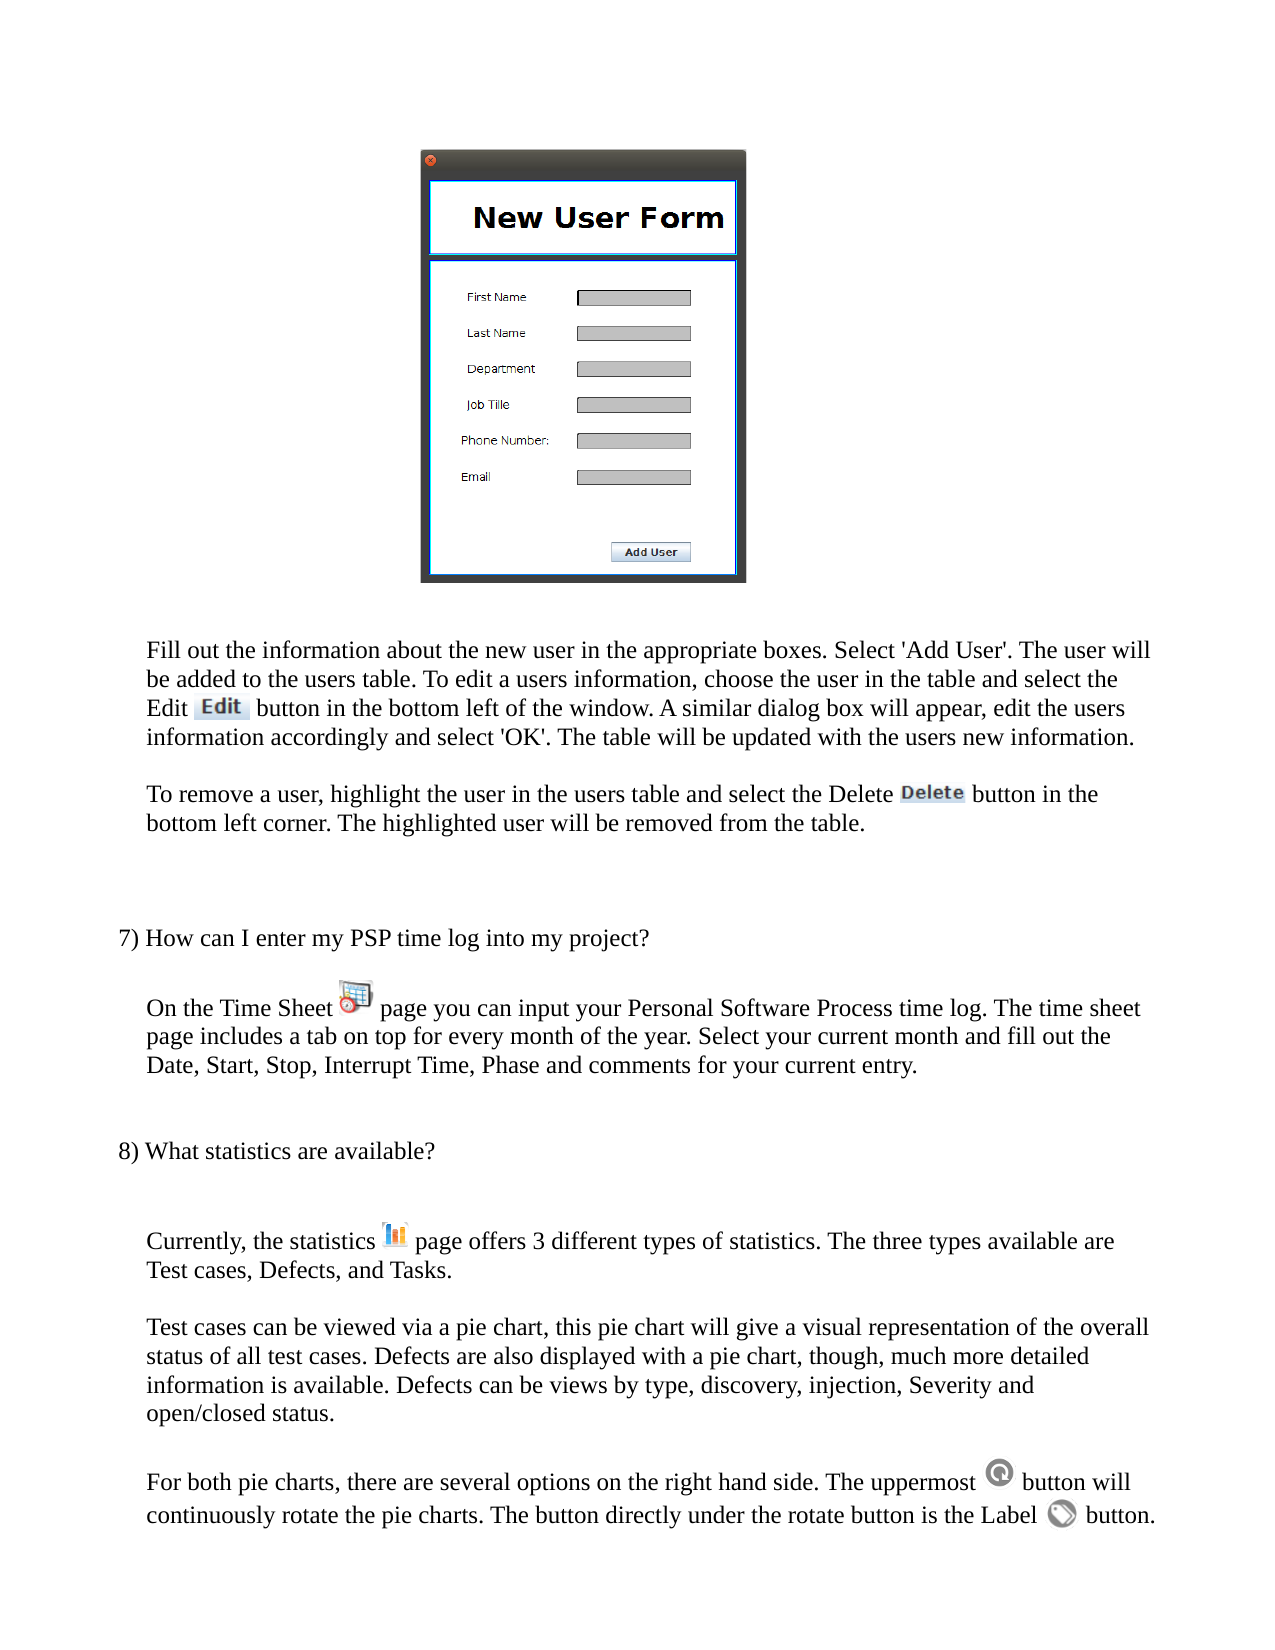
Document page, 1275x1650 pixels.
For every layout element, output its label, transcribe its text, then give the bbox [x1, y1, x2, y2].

picture [339, 980, 374, 1016]
text Test cases can be viewed via a pie chart, this pie chart will give a visual representation of the overall status of all test cases. Defects are also displayed with a pie chart, though, much more detailed information is available. Defects can be views by type, discovery, injection, Severity and open/closed status. [146, 1312, 1157, 1427]
text To remove a user, highlight the user in the users table and select the Delete button in the bottom left corner. The highlighted user will be removed from the table. [146, 779, 1157, 837]
text 7) How can I enter my PSP time log into my project? [118, 923, 1157, 952]
picture [194, 693, 250, 720]
picture [1044, 1496, 1080, 1531]
text Currently, the statistics page offers 3 different types of statistics. The three types available are Test cases, Defects, and Tasks. [146, 1223, 1157, 1283]
picture [382, 1222, 409, 1250]
picture [900, 782, 966, 803]
picture [420, 149, 747, 583]
text On the Time Sheet page you can input your Personal Software Process time log. The time sheet page includes a tab on top for every month of the year. Select your current month and fill out the Date, Start, Stop, Interrupt Time, Phase and comments for your current entry. [146, 981, 1157, 1079]
text For both pie charts, there are several options on the right hand side. The uppermost button will continuously rotate the pie charts. The button directly under the rotate button is the Label button. [146, 1456, 1157, 1530]
picture [982, 1456, 1016, 1490]
text Fill out the information about the new user in the appropriate boxes. Select 'Add User'. The user will be added to the users table. To edit a users information, choose the user in the table and select the Edit button in the bottom left of the window. A similar dialog box will appear, edit the users information accordingly and select 'OK'. The table will be updated with the users new information. [146, 636, 1157, 751]
text 8) What statistics are available? [118, 1136, 1157, 1165]
